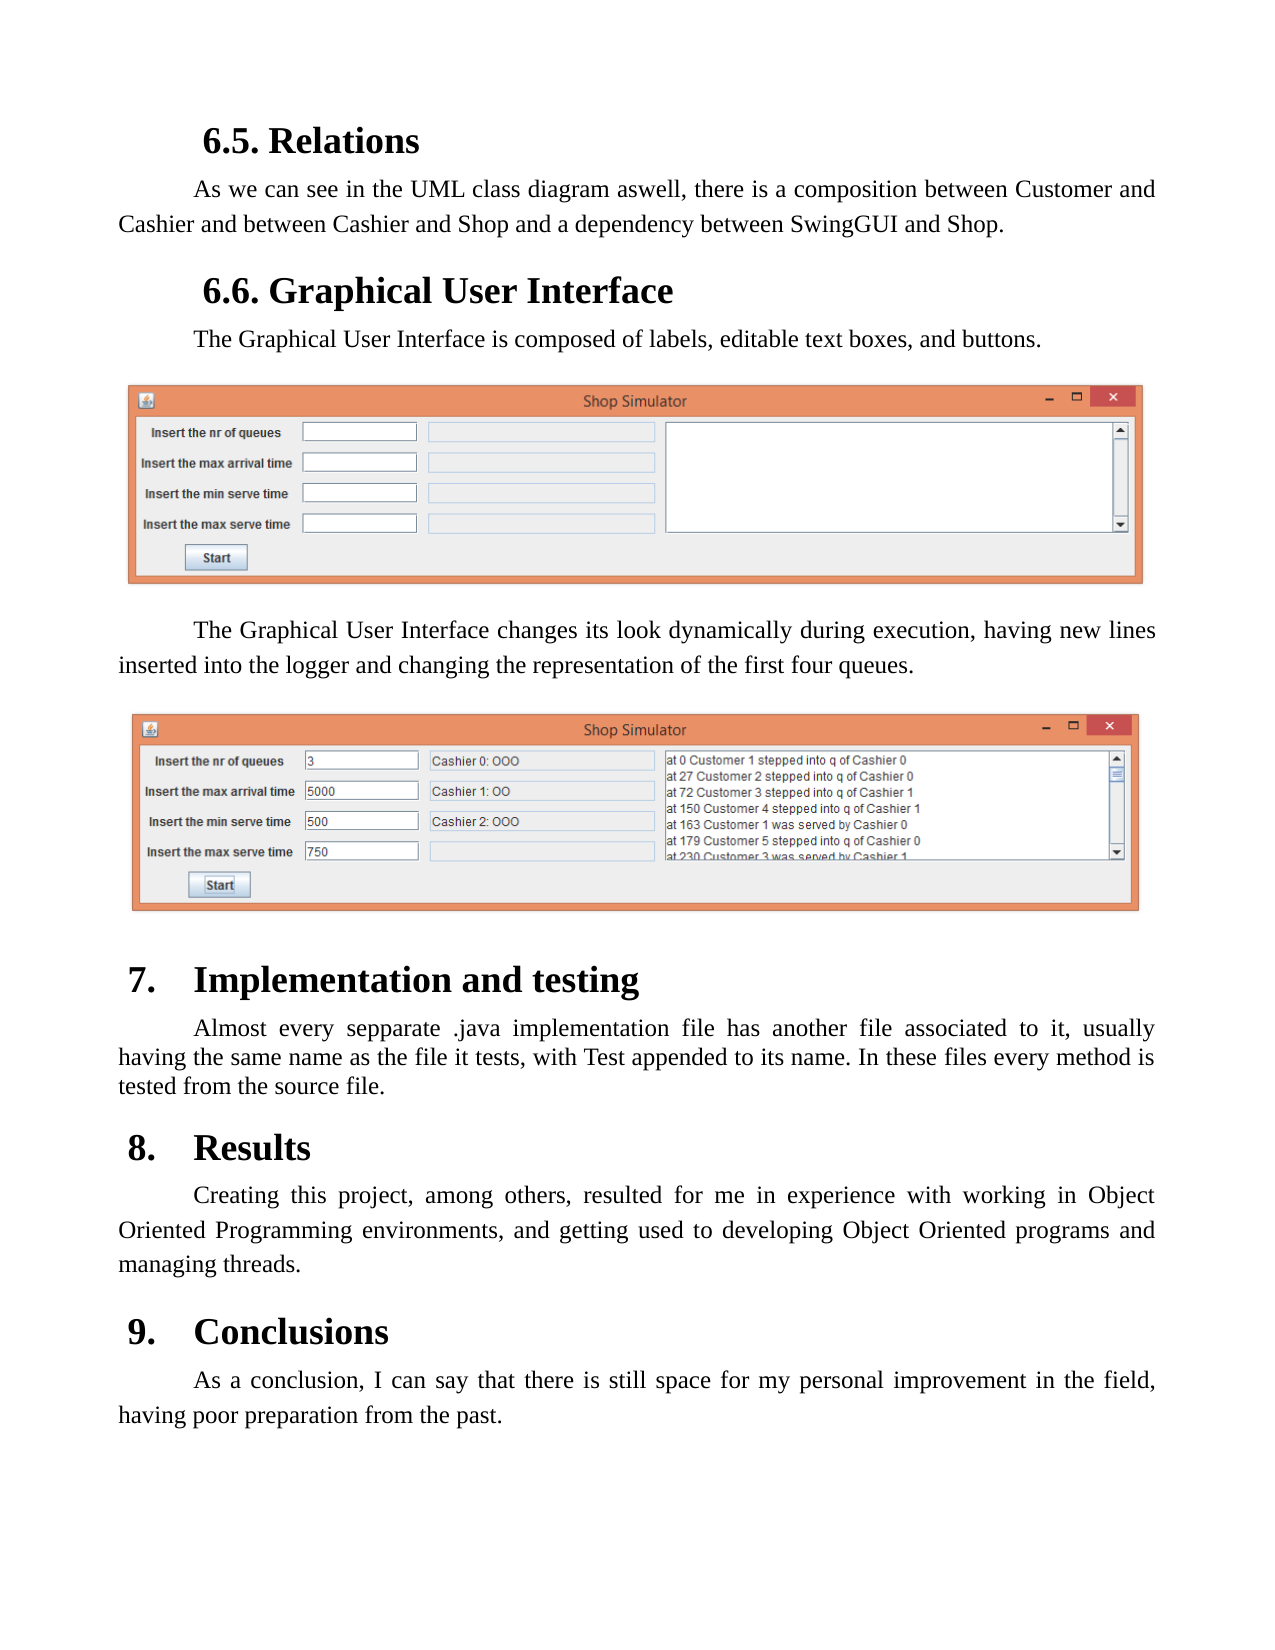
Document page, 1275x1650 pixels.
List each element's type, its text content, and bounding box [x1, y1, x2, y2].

subtitle Graphical User Interface [193, 268, 1157, 312]
subtitle Relations [193, 118, 1157, 162]
text The Graphical User Interface is composed of labels, editable text boxes, and buttons. [118, 324, 1157, 353]
picture [118, 373, 1157, 596]
text Creating this project, among others, resulted for me in experience with working in Object Oriented Programming environments, and getting used to developing Object Oriented programs and managing threads. [118, 1181, 1157, 1278]
subtitle Results [118, 1124, 1157, 1168]
text Almost every sepparate .java implementation file has another file associated to it, usually having the same name as the file it tests, with Test appended to its name. In these files every method is tested from the source file. [118, 1013, 1157, 1099]
subtitle Conclusions [118, 1309, 1157, 1353]
text As we can see in the UML class diagram aswell, there is a composition between Customer and Cashier and between Cashier and Shop and a dependency between SwingGUI and Shop. [118, 174, 1157, 237]
subtitle Implementation and testing [118, 957, 1157, 1001]
text As a conclusion, I can say that there is still space for my personal improvement in the field, having poor preparation from the past. [118, 1365, 1157, 1428]
picture [118, 699, 1157, 927]
text The Graphical User Interface changes its look dynamically during execution, having new lines inserted into the logger and changing the representation of the first four queues. [118, 616, 1157, 679]
